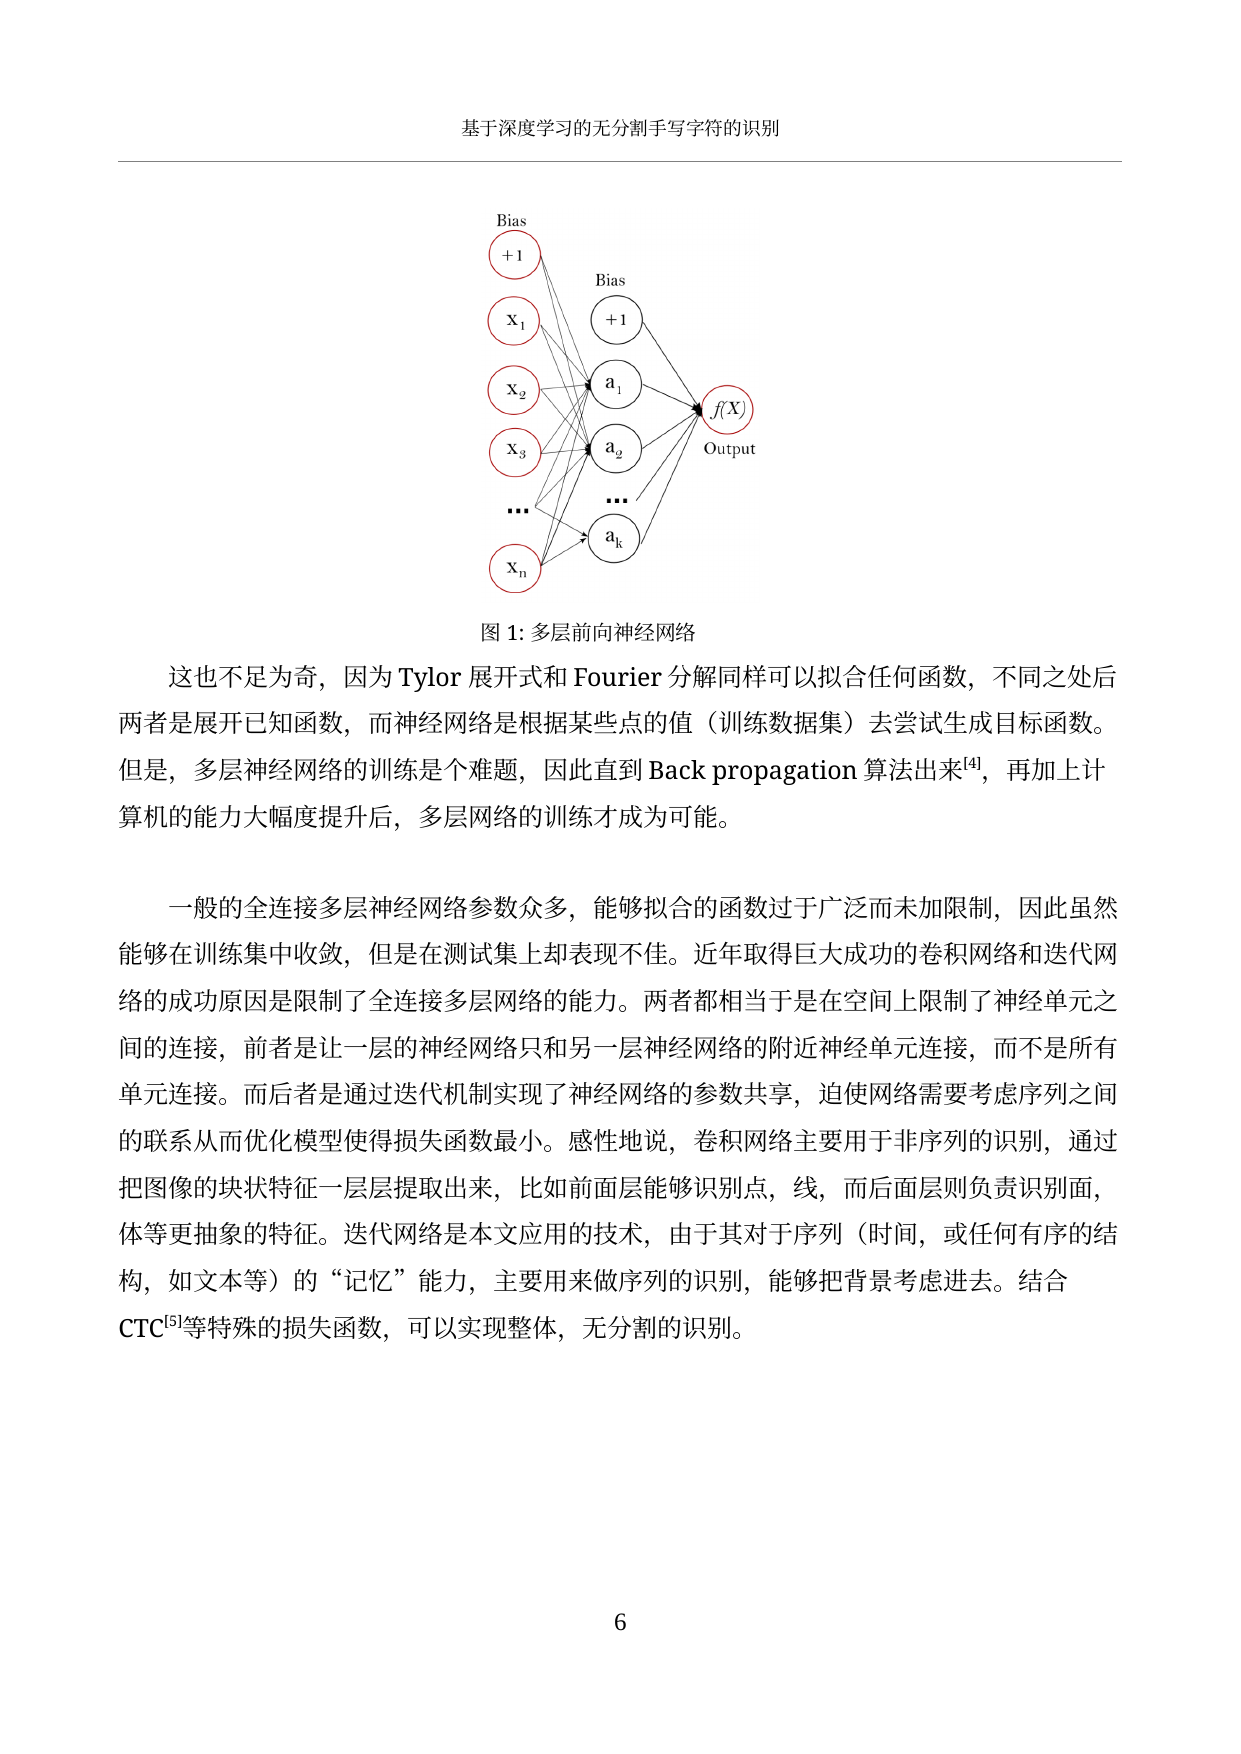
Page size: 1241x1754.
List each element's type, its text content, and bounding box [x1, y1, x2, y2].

text 这也不足为奇，因为Tylor 展开式和Fourier分解同样可以拟合任何函数，不同之处后两者是展开已知函数，而神经网络是根据某些点的值（训练数据集）去尝试生成目标函数。但是，多层神经网络的训练是个难题，因此直到Back propagation算法出来[4]，再加上计算机的能力大幅度提升后，多层网络的训练才成为可能。 [118, 190, 1122, 833]
picture [480, 208, 760, 603]
text 一般的全连接多层神经网络参数众多，能够拟合的函数过于广泛而未加限制，因此虽然能够在训练集中收敛，但是在测试集上却表现不佳。近年取得巨大成功的卷积网络和迭代网络的成功原因是限制了全连接多层网络的能力。两者都相当于是在空间上限制了神经单元之间的连接，前者是让一层的神经网络只和另一层神经网络的附近神经单元连接，而不是所有单元连接。而后者是通过迭代机制实现了神经网络的参数共享，迫使网络需要考虑序列之间的联系从而优化模型使得损失函数最小。感性地说，卷积网络主要用于非序列的识别，通过把图像的块状特征一层层提取出来，比如前面层能够识别点，线，而后面层则负责识别面，体等更抽象的特征。迭代网络是本文应用的技术，由于其对于序列（时间，或任何有序的结构，如文本等）的“记忆”能力，主要用来做序列的识别，能够把背景考虑进去。结合CTC[5]等特殊的损失函数，可以实现整体，无分割的识别。 [118, 888, 1122, 1344]
text 图 1: 多层前向神经网络 [481, 603, 760, 646]
